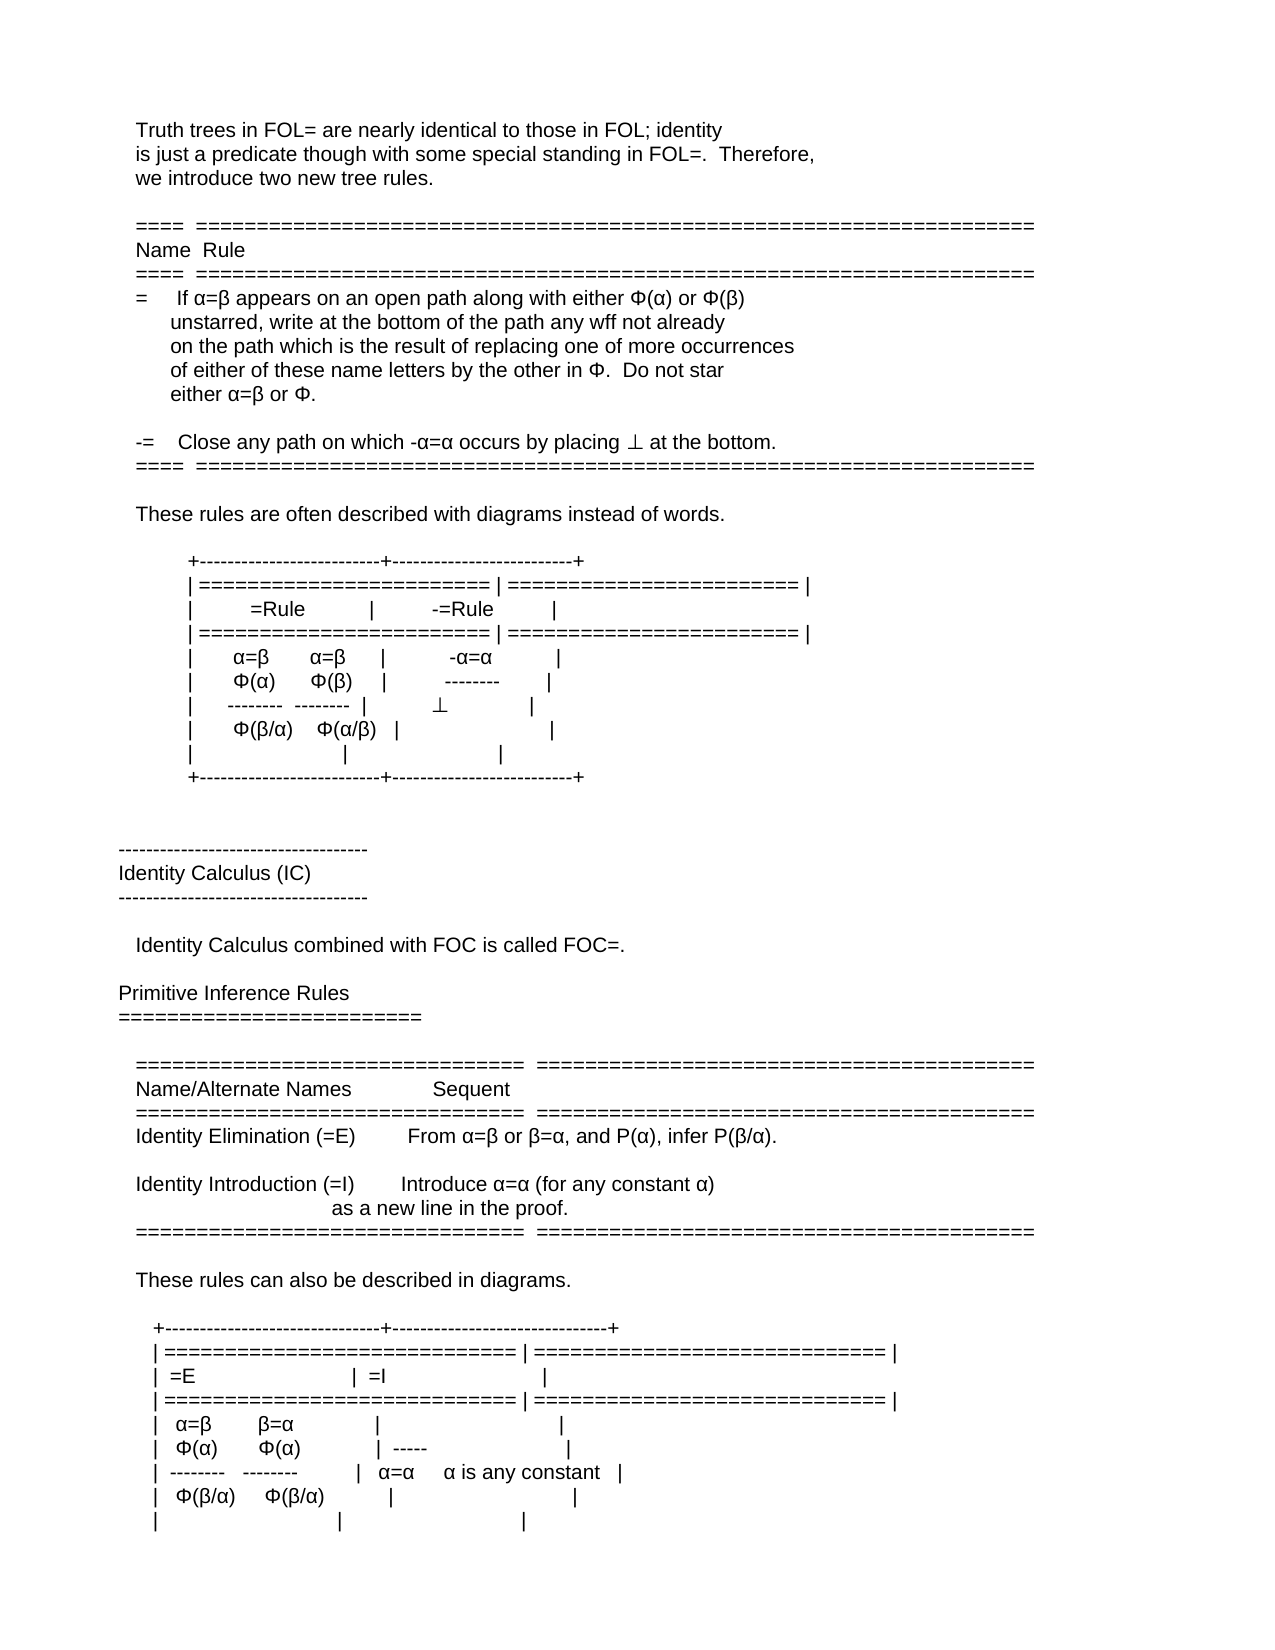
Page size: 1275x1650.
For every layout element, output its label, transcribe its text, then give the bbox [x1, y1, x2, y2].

text Identity Elimination (=E) From α=β or β=α, and P(α), infer P(β/α). [118, 1124, 1157, 1148]
text Identity Calculus (IC) [118, 861, 1157, 885]
text | α=β α=β | -α=α | [118, 645, 1157, 669]
text ==== ===================================================================== [118, 214, 1157, 238]
text we introduce two new tree rules. [118, 166, 1157, 190]
text | | | [118, 1508, 1157, 1532]
text | ======================== | ======================== | [118, 621, 1157, 645]
text | ============================= | ============================= | [118, 1388, 1157, 1412]
text These rules are often described with diagrams instead of words. [118, 501, 1157, 525]
text ------------------------------------ [118, 837, 1157, 861]
text ========================= [118, 1004, 1157, 1028]
text | Φ(β/α) Φ(α/β) | | [118, 717, 1157, 741]
text | Φ(α) Φ(β) | -------- | [118, 669, 1157, 693]
text Name Rule [118, 238, 1157, 262]
text of either of these name letters by the other in Φ. Do not star [118, 358, 1157, 382]
text | Φ(α) Φ(α) | ----- | [118, 1436, 1157, 1460]
text either α=β or Φ. [118, 382, 1157, 406]
text | -------- -------- | α=α α is any constant | [118, 1460, 1157, 1484]
text is just a predicate though with some special standing in FOL=. Therefore, [118, 142, 1157, 166]
text | =Rule | -=Rule | [118, 597, 1157, 621]
text ================================ ========================================= [118, 1052, 1157, 1076]
text These rules can also be described in diagrams. [118, 1268, 1157, 1292]
text ==== ===================================================================== [118, 453, 1157, 477]
text as a new line in the proof. [118, 1196, 1157, 1220]
text = If α=β appears on an open path along with either Φ(α) or Φ(β) [118, 286, 1157, 310]
text on the path which is the result of replacing one of more occurrences [118, 334, 1157, 358]
text ==== ===================================================================== [118, 262, 1157, 286]
text | α=β β=α | | [118, 1412, 1157, 1436]
text | ============================= | ============================= | [118, 1340, 1157, 1364]
text Identity Introduction (=I) Introduce α=α (for any constant α) [118, 1172, 1157, 1196]
text ------------------------------------ [118, 885, 1157, 909]
text | -------- -------- | ⊥ | [118, 693, 1157, 717]
text | ======================== | ======================== | [118, 573, 1157, 597]
text Truth trees in FOL= are nearly identical to those in FOL; identity [118, 118, 1157, 142]
text ================================ ========================================= [118, 1100, 1157, 1124]
text +--------------------------+--------------------------+ [118, 549, 1157, 573]
text +-------------------------------+-------------------------------+ [118, 1316, 1157, 1340]
text | | | [118, 741, 1157, 765]
text Primitive Inference Rules [118, 981, 1157, 1004]
text | =E | =I | [118, 1364, 1157, 1388]
text +--------------------------+--------------------------+ [118, 765, 1157, 789]
text Identity Calculus combined with FOC is called FOC=. [118, 933, 1157, 957]
text -= Close any path on which -α=α occurs by placing ⊥ at the bottom. [118, 429, 1157, 453]
text ================================ ========================================= [118, 1220, 1157, 1244]
text Name/Alternate Names Sequent [118, 1076, 1157, 1100]
text | Φ(β/α) Φ(β/α) | | [118, 1484, 1157, 1508]
text unstarred, write at the bottom of the path any wff not already [118, 310, 1157, 334]
